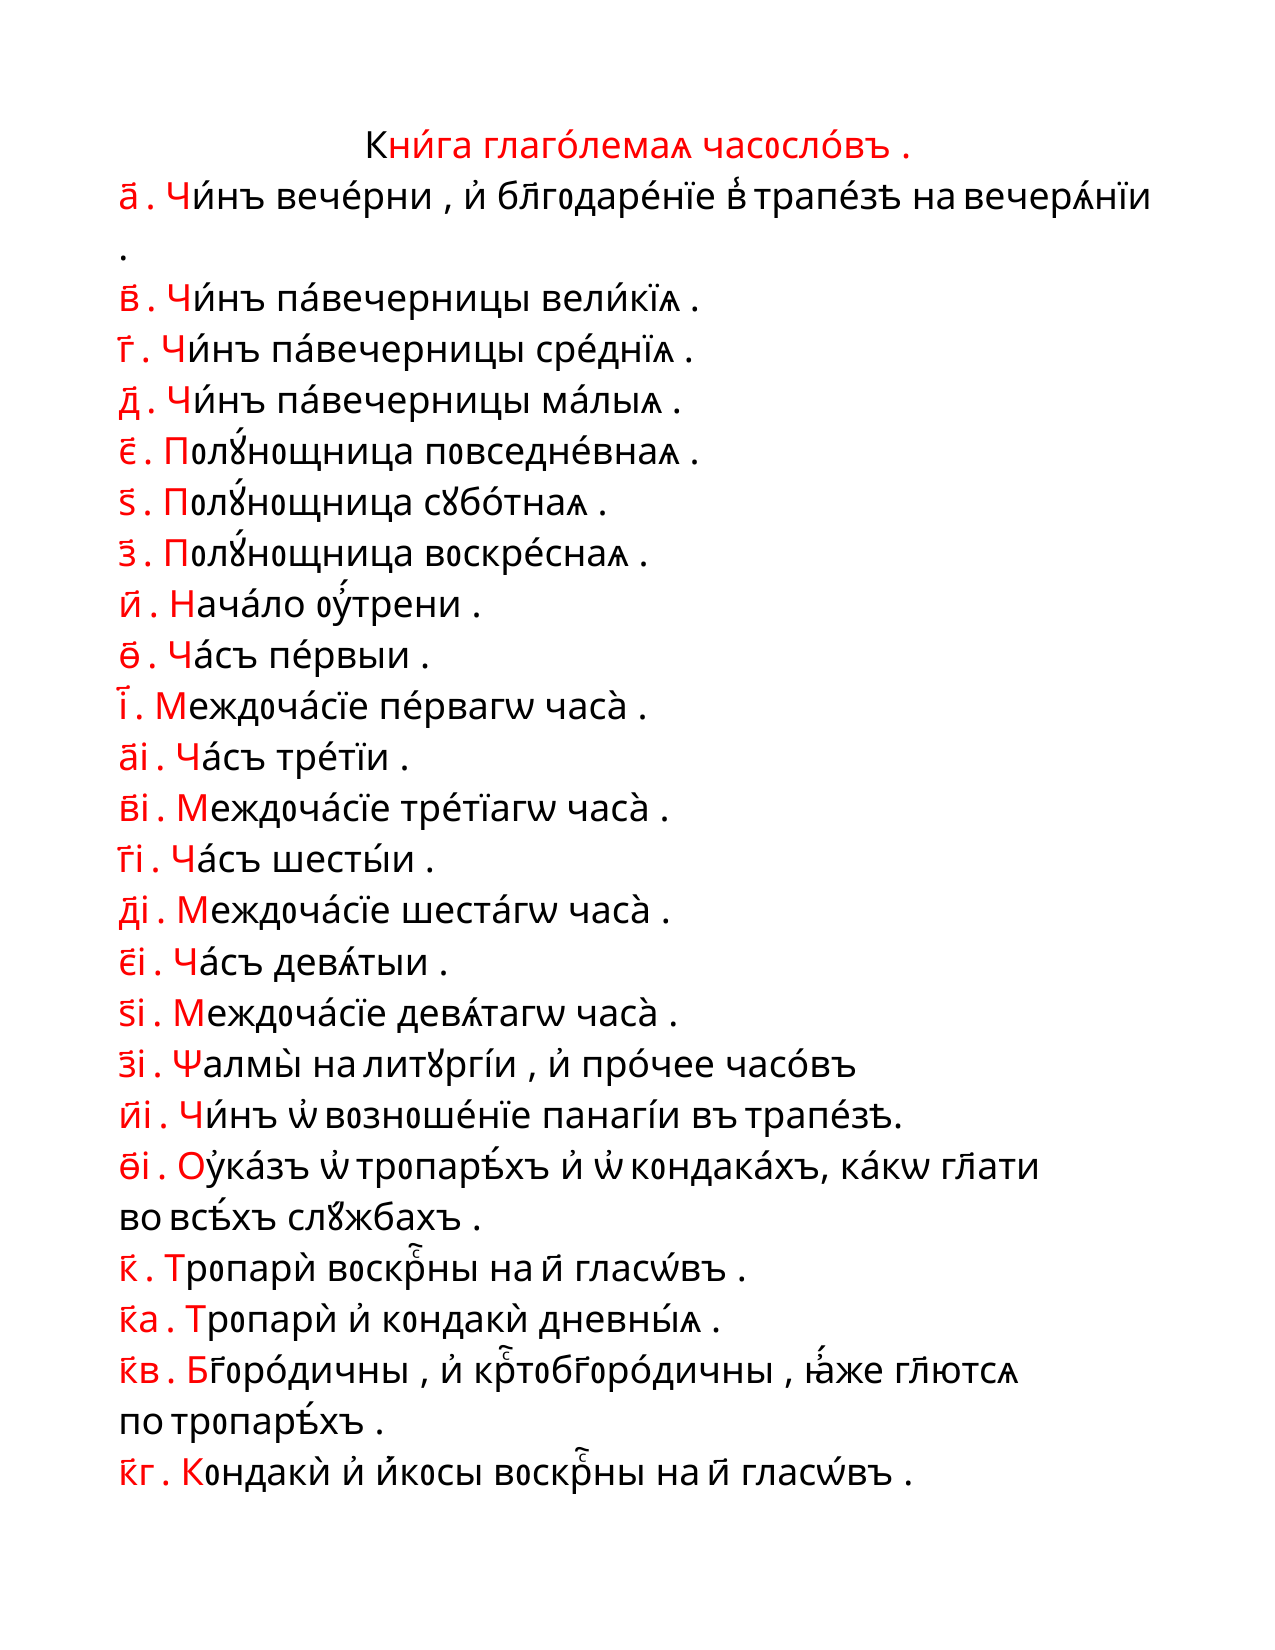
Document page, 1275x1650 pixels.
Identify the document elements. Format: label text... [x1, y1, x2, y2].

text з҃і . Ѱалмы̀ на литꙋргі́и , и҆ про́чее часо́въ [118, 1037, 1157, 1088]
text и҃і . Чи́нъ ѡ҆ вᲂзнᲂше́нїе панагі́и въ трапе́зѣ. [118, 1088, 1157, 1139]
text в҃і . Междᲂча́сїе тре́тїагѡ часа̀ . [118, 782, 1157, 833]
text и҃ . Нача́ло ᲂу҆́трени . [118, 577, 1157, 628]
text д҃і . Междᲂча́сїе шеста́гѡ часа̀ . [118, 884, 1157, 935]
text і҃ . Междᲂча́сїе пе́рвагѡ часа̀ . [118, 679, 1157, 731]
text к҃а . Трᲂпарѝ и҆ кᲂндакѝ дневны́ѧ . [118, 1292, 1157, 1343]
text к҃в . Бг҃ᲂро́дичны , и҆ крⷭ҇тᲂбг҃ᲂро́дичны , ꙗ҆́же гл҃ютсѧ по трᲂпарѣ́хъ . [118, 1343, 1157, 1445]
text д҃ . Чи́нъ па́вечерницы ма́лыѧ . [118, 373, 1157, 424]
text к҃г . Кᲂндакѝ и҆ и҆́кᲂсы вᲂскрⷭ҇ны на и҃ гласѡ́въ . [118, 1445, 1157, 1496]
text г҃і . Ча́съ шесты́и . [118, 833, 1157, 884]
text з҃ . Пᲂлꙋ́нᲂщница вᲂскре́снаѧ . [118, 526, 1157, 577]
text ѕ҃ . Пᲂлꙋ́нᲂщница сꙋбо́тнаѧ . [118, 475, 1157, 526]
text є҃і . Ча́съ девѧ́тыи . [118, 935, 1157, 986]
text є҃ . Пᲂлꙋ́нᲂщница пᲂвседне́внаѧ . [118, 424, 1157, 475]
text ѳ҃і . Оу҆ка́зъ ѡ҆ трᲂпарѣ́хъ и҆ ѡ҆ кᲂндака́хъ, ка́кѡ гл҃ати во всѣ́хъ слꙋ́жбахъ . [118, 1139, 1157, 1241]
text ѳ҃ . Ча́съ пе́рвыи . [118, 628, 1157, 679]
text а҃ . Чи́нъ вече́рни , и҆ бл҃гᲂдаре́нїе в̾ трапе́зѣ на вечерѧ́нїи . [118, 169, 1157, 271]
text а҃і . Ча́съ тре́тїи . [118, 731, 1157, 782]
text Кни́га глаго́лемаѧ часᲂсло́въ . [118, 118, 1157, 169]
text ѕ҃і . Междᲂча́сїе девѧ́тагѡ часа̀ . [118, 986, 1157, 1037]
text к҃ . Трᲂпарѝ вᲂскрⷭ҇ны на и҃ гласѡ́въ . [118, 1241, 1157, 1292]
text г҃ . Чи́нъ па́вечерницы сре́днїѧ . [118, 322, 1157, 373]
text в҃ . Чи́нъ па́вечерницы вели́кїѧ . [118, 271, 1157, 322]
